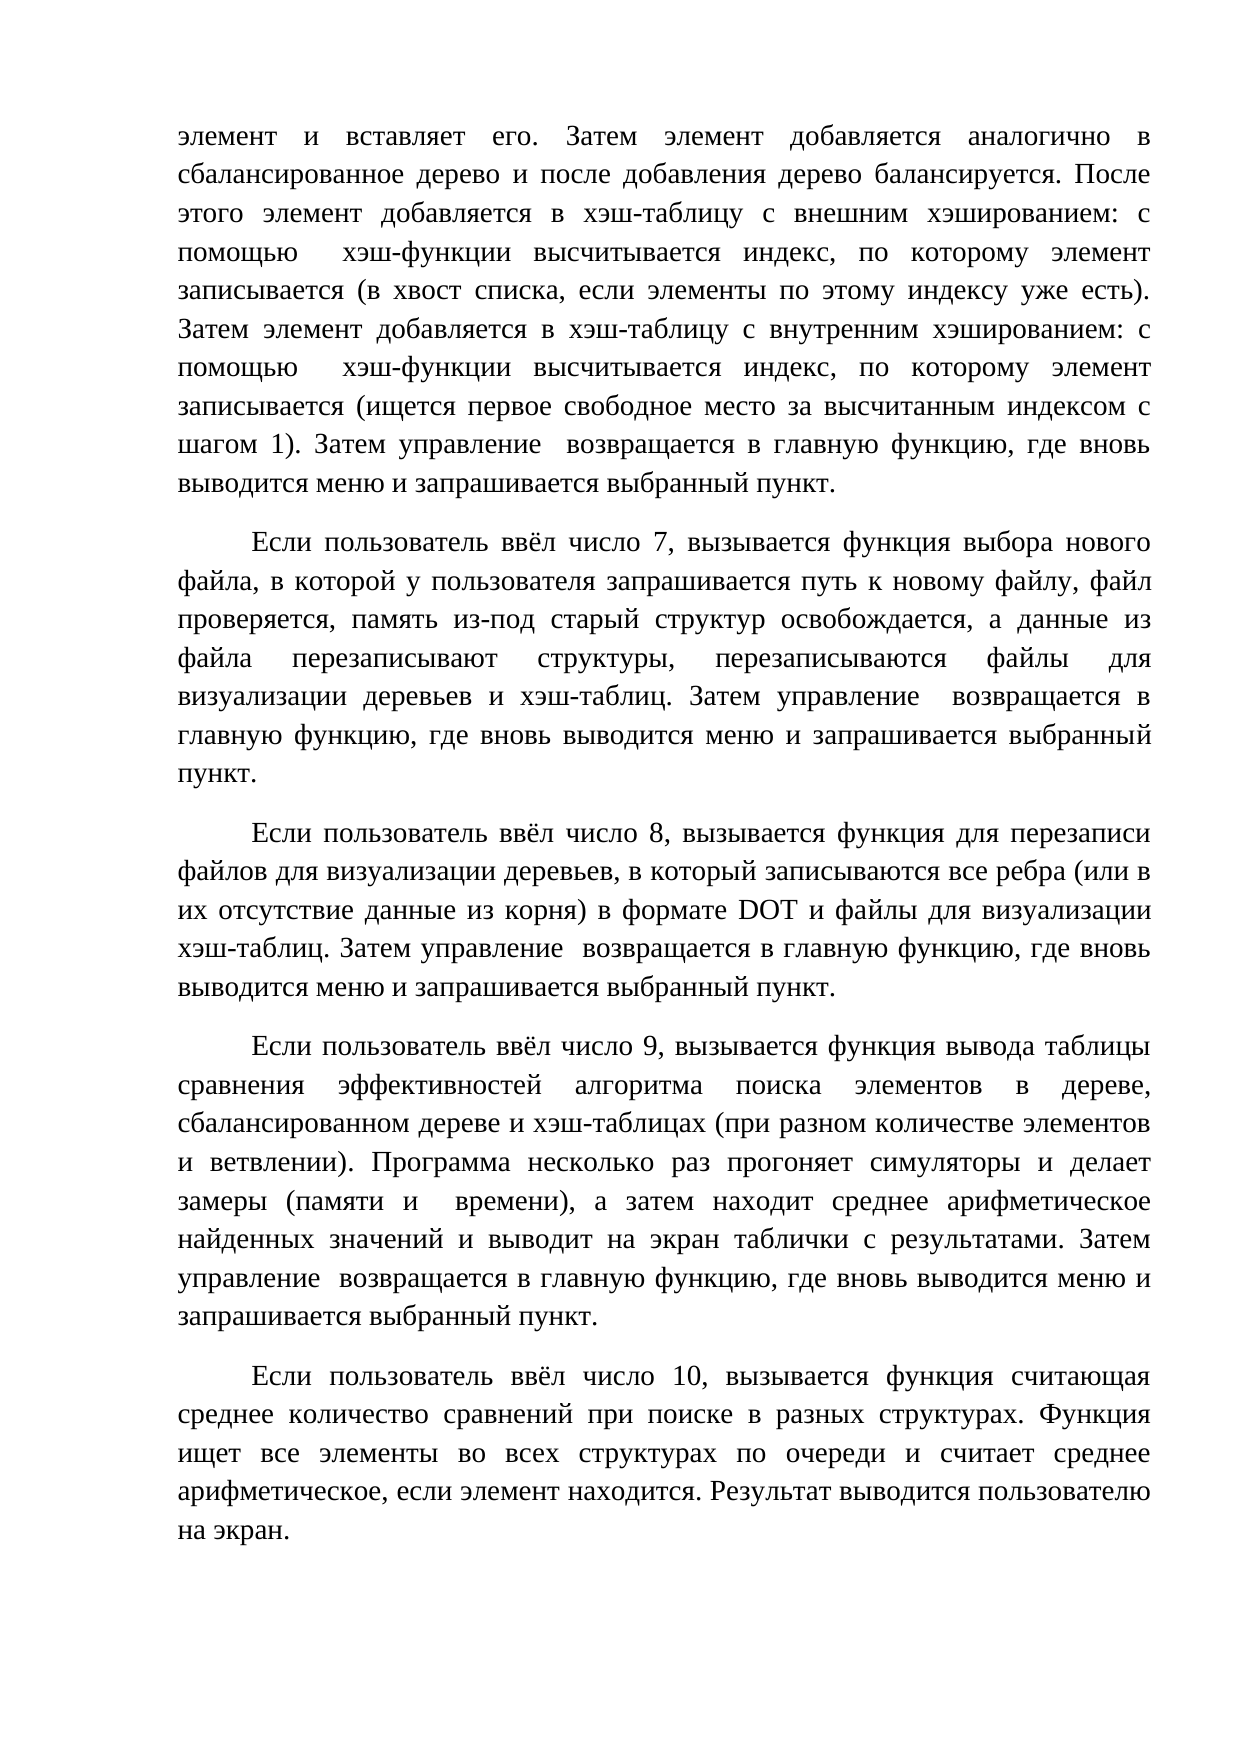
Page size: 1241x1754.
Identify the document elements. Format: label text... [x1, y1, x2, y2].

text элемент и вставляет его. Затем элемент добавляется аналогично в сбалансированное дерево и после добавления дерево балансируется. После этого элемент добавляется в хэш-таблицу с внешним хэшированием: с помощью хэш-функции высчитывается индекс, по которому элемент записывается (в хвост списка, если элементы по этому индексу уже есть). Затем элемент добавляется в хэш-таблицу с внутренним хэшированием: с помощью хэш-функции высчитывается индекс, по которому элемент записывается (ищется первое свободное место за высчитанным индексом с шагом 1). Затем управление возвращается в главную функцию, где вновь выводится меню и запрашивается выбранный пункт. [177, 118, 1152, 498]
text Если пользователь ввёл число 8, вызывается функция для перезаписи файлов для визуализации деревьев, в который записываются все ребра (или в их отсутствие данные из корня) в формате DOT и файлы для визуализации хэш-таблиц. Затем управление возвращается в главную функцию, где вновь выводится меню и запрашивается выбранный пункт. [177, 815, 1152, 1003]
text Если пользователь ввёл число 9, вызывается функция вывода таблицы сравнения эффективностей алгоритма поиска элементов в дереве, сбалансированном дереве и хэш-таблицах (при разном количестве элементов и ветвлении). Программа несколько раз прогоняет симуляторы и делает замеры (памяти и времени), а затем находит среднее арифметическое найденных значений и выводит на экран таблички с результатами. Затем управление возвращается в главную функцию, где вновь выводится меню и запрашивается выбранный пункт. [177, 1028, 1152, 1332]
text Если пользователь ввёл число 10, вызывается функция считающая среднее количество сравнений при поиске в разных структурах. Функция ищет все элементы во всех структурах по очереди и считает среднее арифметическое, если элемент находится. Результат выводится пользователю на экран. [177, 1358, 1152, 1545]
text Если пользователь ввёл число 7, вызывается функция выбора нового файла, в которой у пользователя запрашивается путь к новому файлу, файл проверяется, память из-под старый структур освобождается, а данные из файла перезаписывают структуры, перезаписываются файлы для визуализации деревьев и хэш-таблиц. Затем управление возвращается в главную функцию, где вновь выводится меню и запрашивается выбранный пункт. [177, 524, 1152, 789]
